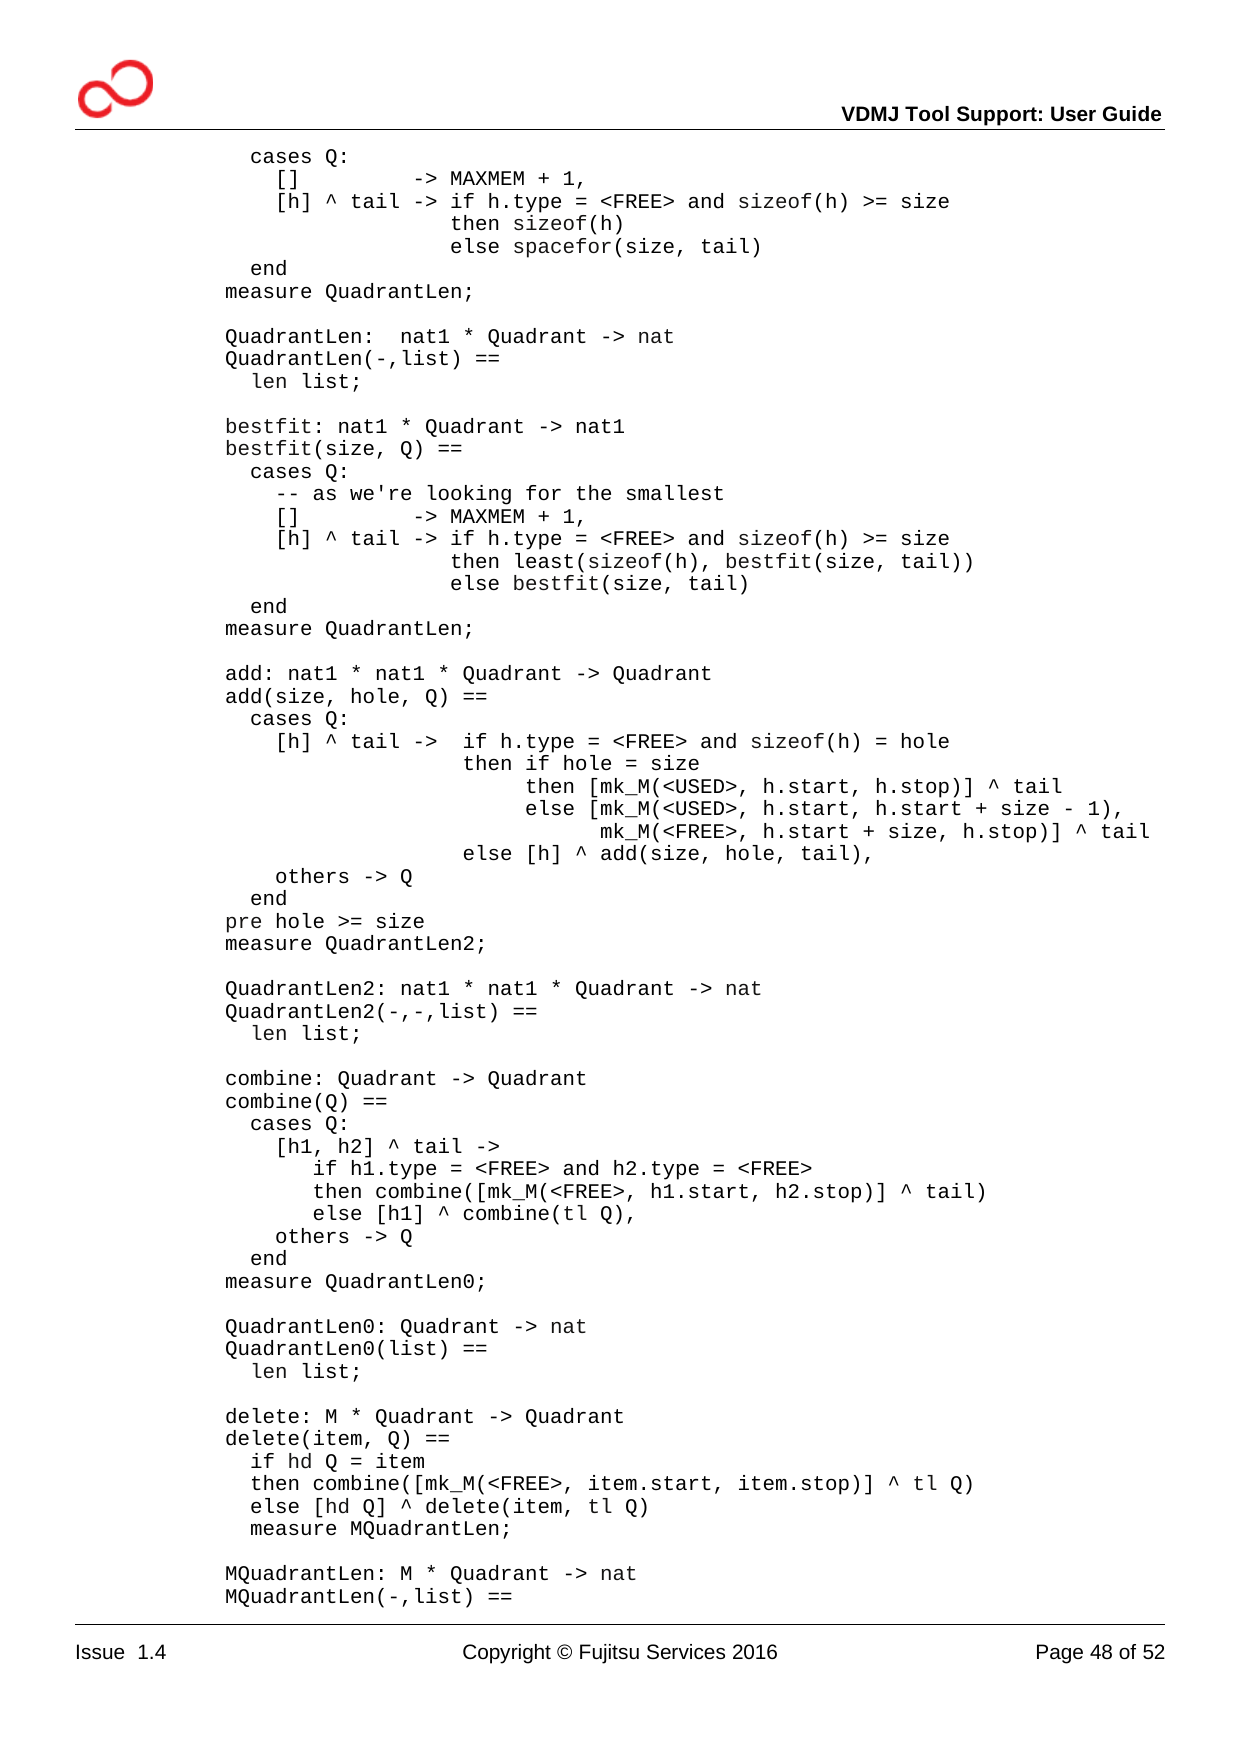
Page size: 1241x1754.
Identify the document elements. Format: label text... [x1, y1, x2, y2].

text end [225, 888, 1165, 910]
text cases Q: [225, 1113, 1165, 1135]
text measure QuadrantLen2; [225, 933, 1165, 955]
text then sizeof(h) [225, 213, 1165, 235]
text if hd Q = item [225, 1450, 1165, 1473]
text then [mk_M(<USED>, h.start, h.stop)] ^ tail [225, 775, 1165, 798]
text pre hole >= size [225, 910, 1165, 933]
text add(size, hole, Q) == [225, 685, 1165, 708]
text QuadrantLen: nat1 * Quadrant -> nat [225, 325, 1165, 348]
text measure MQuadrantLen; [225, 1518, 1165, 1540]
text else [h] ^ add(size, hole, tail), [225, 843, 1165, 865]
text [] -> MAXMEM + 1, [225, 505, 1165, 528]
text else [h1] ^ combine(tl Q), [225, 1203, 1165, 1225]
text else bestfit(size, tail) [225, 573, 1165, 595]
text then combine([mk_M(<FREE>, item.start, item.stop)] ^ tl Q) [225, 1473, 1165, 1495]
text [h] ^ tail -> if h.type = <FREE> and sizeof(h) = hole [225, 730, 1165, 753]
text delete(item, Q) == [225, 1428, 1165, 1450]
text others -> Q [225, 1225, 1165, 1248]
text add: nat1 * nat1 * Quadrant -> Quadrant [225, 663, 1165, 685]
text cases Q: [225, 460, 1165, 483]
text len list; [225, 1360, 1165, 1383]
text -- as we're looking for the smallest [225, 483, 1165, 505]
text else [mk_M(<USED>, h.start, h.start + size - 1), [225, 798, 1165, 820]
text bestfit: nat1 * Quadrant -> nat1 [225, 415, 1165, 438]
text end [225, 258, 1165, 280]
text QuadrantLen0(list) == [225, 1338, 1165, 1360]
text len list; [225, 1023, 1165, 1045]
text combine: Quadrant -> Quadrant [225, 1068, 1165, 1090]
text len list; [225, 370, 1165, 393]
text MQuadrantLen: M * Quadrant -> nat [225, 1563, 1165, 1585]
text [h] ^ tail -> if h.type = <FREE> and sizeof(h) >= size [225, 190, 1165, 213]
text end [225, 595, 1165, 618]
text MQuadrantLen(-,list) == [225, 1585, 1165, 1608]
text measure QuadrantLen0; [225, 1270, 1165, 1293]
text else [hd Q] ^ delete(item, tl Q) [225, 1495, 1165, 1518]
text then least(sizeof(h), bestfit(size, tail)) [225, 550, 1165, 573]
text mk_M(<FREE>, h.start + size, h.stop)] ^ tail [225, 820, 1165, 843]
text [] -> MAXMEM + 1, [225, 168, 1165, 190]
text then combine([mk_M(<FREE>, h1.start, h2.stop)] ^ tail) [225, 1180, 1165, 1203]
text QuadrantLen2: nat1 * nat1 * Quadrant -> nat [225, 978, 1165, 1000]
text QuadrantLen2(-,-,list) == [225, 1000, 1165, 1023]
text [h] ^ tail -> if h.type = <FREE> and sizeof(h) >= size [225, 528, 1165, 550]
text bestfit(size, Q) == [225, 438, 1165, 460]
text if h1.type = <FREE> and h2.type = <FREE> [225, 1158, 1165, 1180]
text then if hole = size [225, 753, 1165, 775]
text QuadrantLen0: Quadrant -> nat [225, 1315, 1165, 1338]
text delete: M * Quadrant -> Quadrant [225, 1405, 1165, 1428]
text combine(Q) == [225, 1090, 1165, 1113]
text cases Q: [225, 145, 1165, 168]
text else spacefor(size, tail) [225, 235, 1165, 258]
text QuadrantLen(-,list) == [225, 348, 1165, 370]
text cases Q: [225, 708, 1165, 730]
text [h1, h2] ^ tail -> [225, 1135, 1165, 1158]
text others -> Q [225, 865, 1165, 888]
text measure QuadrantLen; [225, 618, 1165, 640]
text end [225, 1248, 1165, 1270]
picture [78, 52, 153, 128]
text measure QuadrantLen; [225, 280, 1165, 303]
